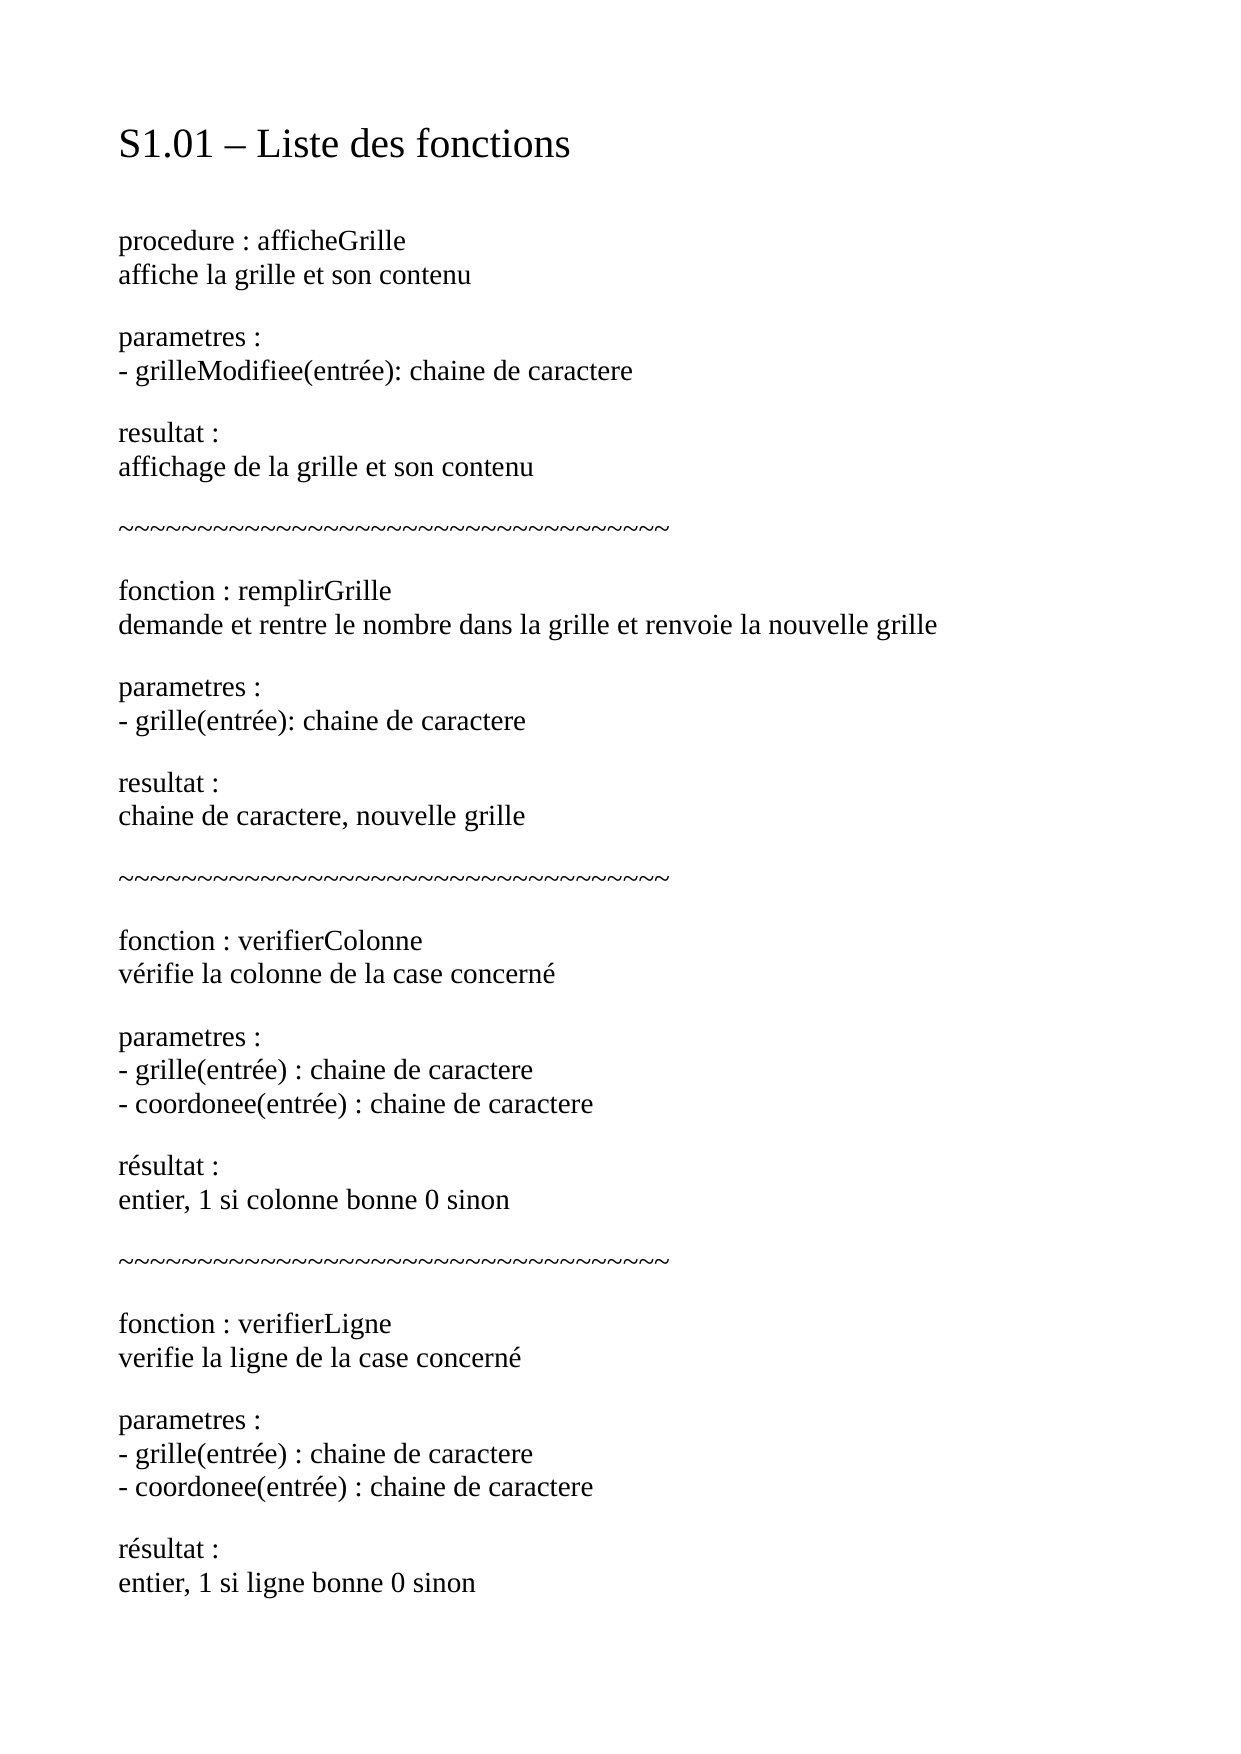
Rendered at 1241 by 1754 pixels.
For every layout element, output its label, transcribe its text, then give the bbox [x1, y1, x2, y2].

text demande et rentre le nombre dans la grille et renvoie la nouvelle grille [118, 607, 1122, 640]
text - coordonee(entrée) : chaine de caractere [118, 1469, 1122, 1503]
text ~~~~~~~~~~~~~~~~~~~~~~~~~~~~~~~~~~~ [118, 511, 1122, 544]
text parametres : [118, 1019, 1122, 1052]
text résultat : [118, 1532, 1122, 1565]
text entier, 1 si ligne bonne 0 sinon [118, 1565, 1122, 1599]
text ~~~~~~~~~~~~~~~~~~~~~~~~~~~~~~~~~~~ [118, 1244, 1122, 1278]
text chaine de caractere, nouvelle grille [118, 798, 1122, 832]
text vérifie la colonne de la case concerné [118, 957, 1122, 990]
text resultat : [118, 415, 1122, 449]
text parametres : [118, 1402, 1122, 1436]
text - coordonee(entrée) : chaine de caractere [118, 1086, 1122, 1119]
text - grilleModifiee(entrée): chaine de caractere [118, 353, 1122, 386]
text verifie la ligne de la case concerné [118, 1340, 1122, 1373]
text affichage de la grille et son contenu [118, 449, 1122, 482]
text fonction : remplirGrille [118, 573, 1122, 607]
text parametres : [118, 319, 1122, 353]
text entier, 1 si colonne bonne 0 sinon [118, 1182, 1122, 1215]
text - grille(entrée) : chaine de caractere [118, 1436, 1122, 1469]
text résultat : [118, 1148, 1122, 1182]
text procedure : afficheGrille [118, 223, 1122, 257]
text fonction : verifierColonne [118, 923, 1122, 957]
text fonction : verifierLigne [118, 1306, 1122, 1340]
text S1.01 – Liste des fonctions [118, 118, 1122, 166]
text parametres : [118, 669, 1122, 703]
text - grille(entrée) : chaine de caractere [118, 1052, 1122, 1086]
text resultat : [118, 765, 1122, 798]
text ~~~~~~~~~~~~~~~~~~~~~~~~~~~~~~~~~~~ [118, 861, 1122, 894]
text affiche la grille et son contenu [118, 257, 1122, 291]
text - grille(entrée): chaine de caractere [118, 703, 1122, 736]
